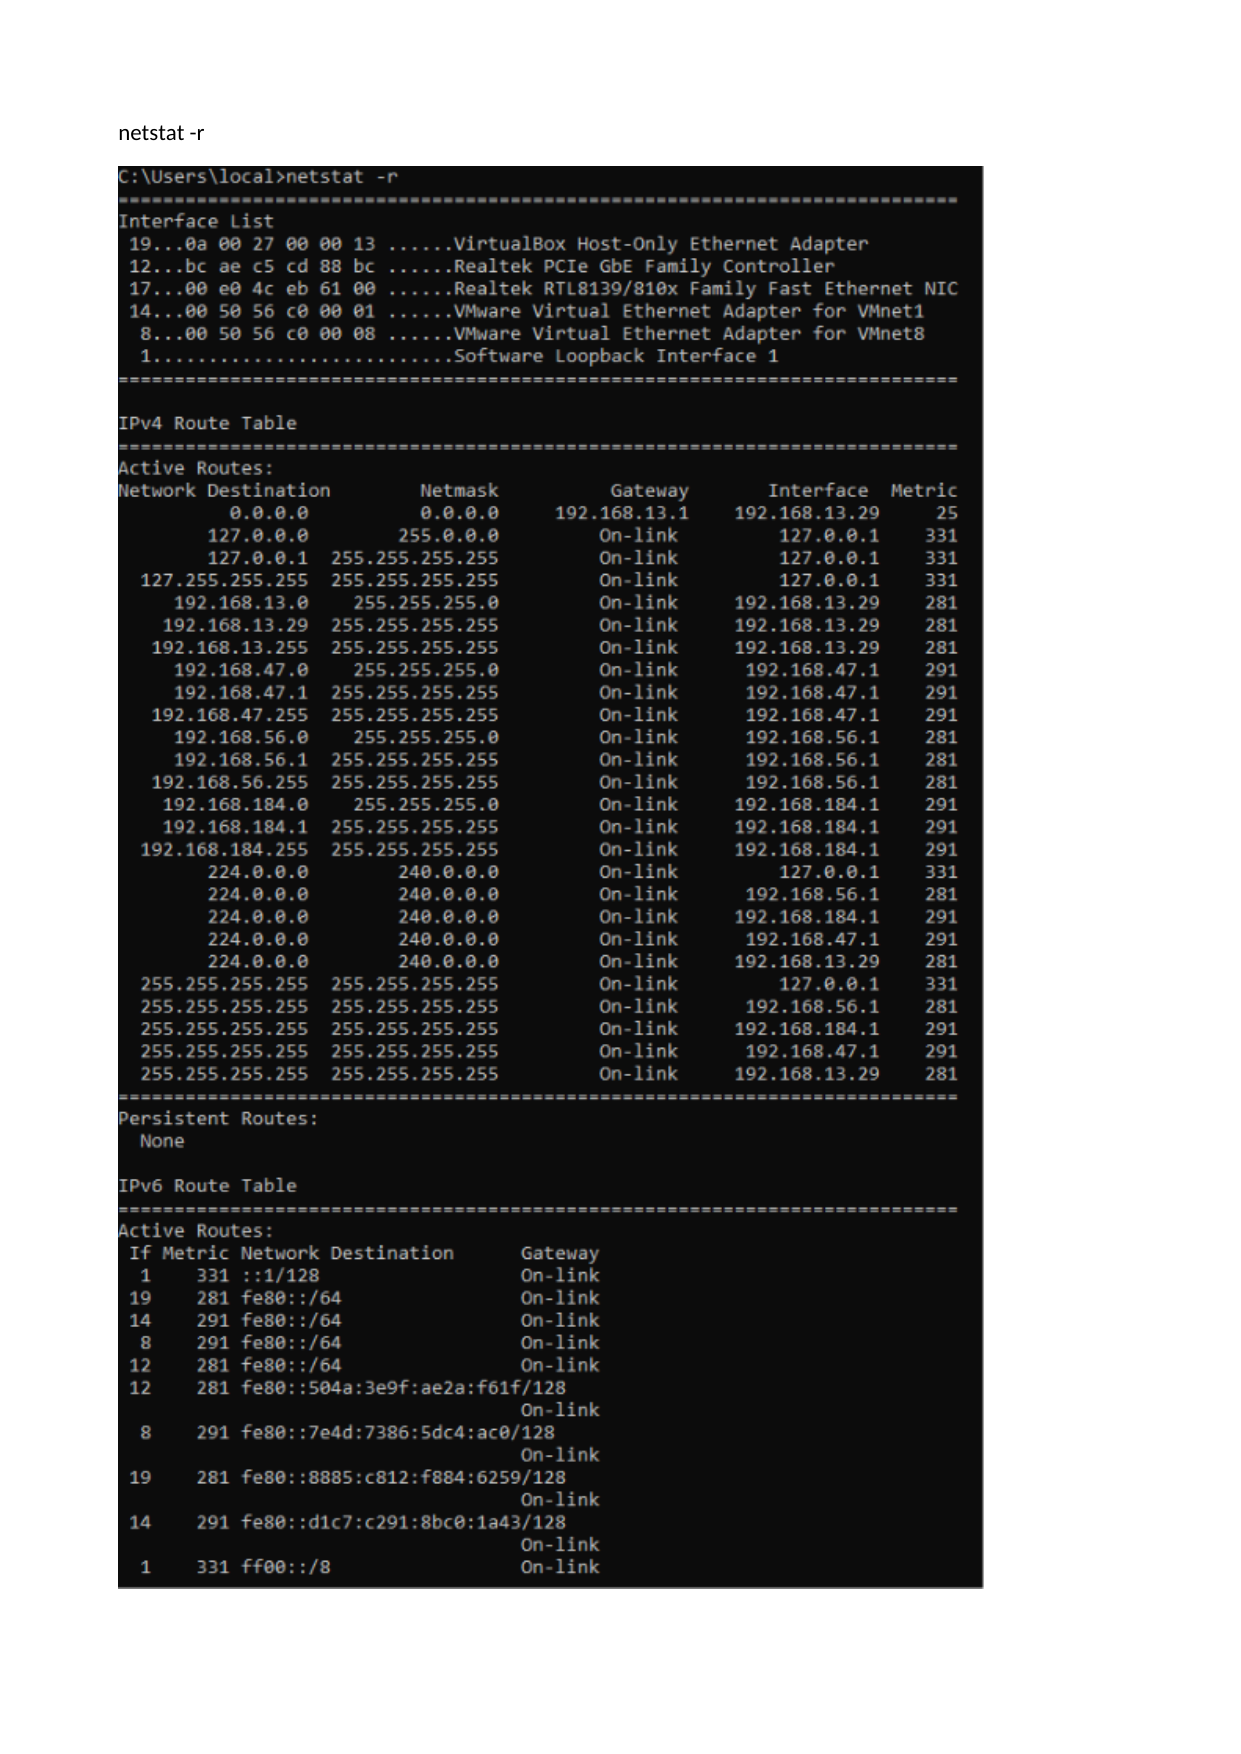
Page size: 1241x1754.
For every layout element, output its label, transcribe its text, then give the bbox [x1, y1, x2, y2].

text netstat -r [118, 118, 1122, 146]
